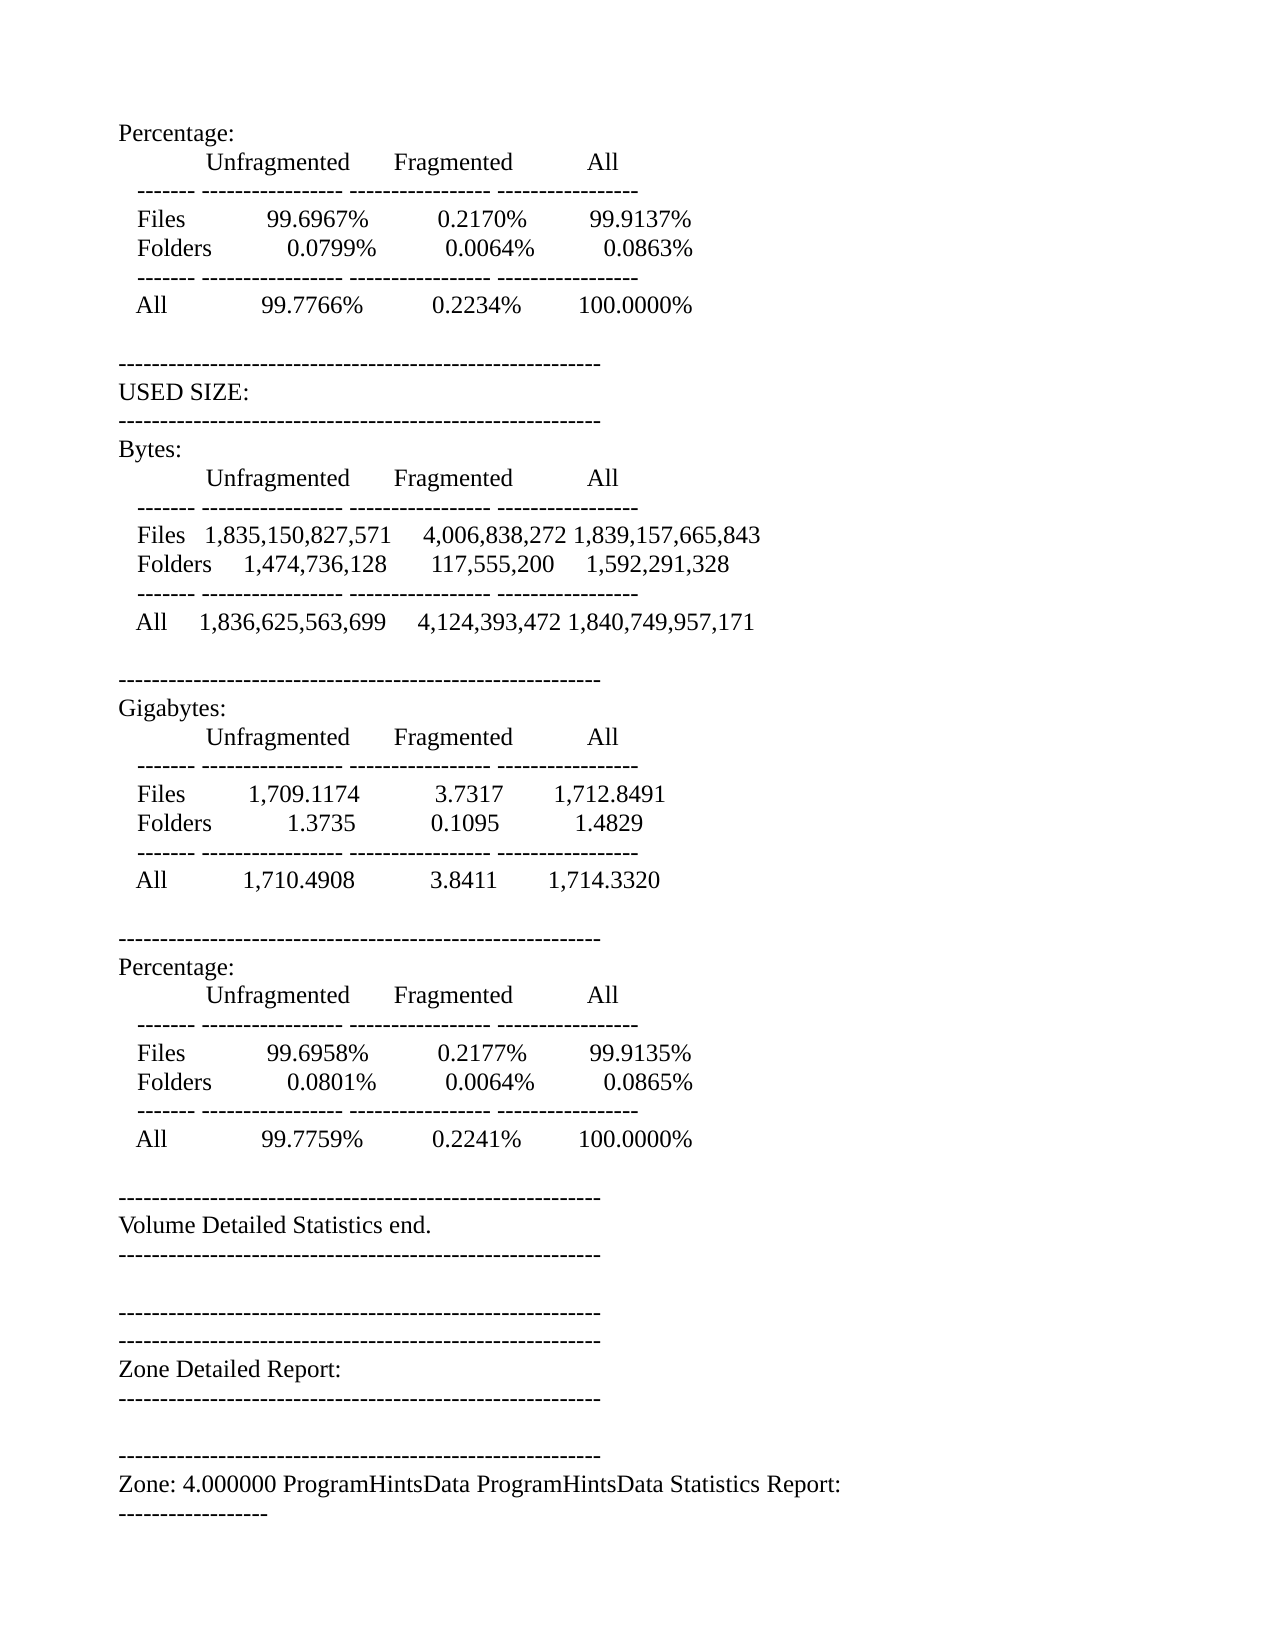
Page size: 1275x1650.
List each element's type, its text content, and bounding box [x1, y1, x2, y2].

text All 99.7766% 0.2234% 100.0000% [118, 291, 1157, 319]
text ------------------ [118, 1498, 1157, 1527]
text Bytes: [118, 434, 1157, 463]
text ---------------------------------------------------------- [118, 923, 1157, 952]
text USED SIZE: [118, 377, 1157, 406]
text ---------------------------------------------------------- [118, 1441, 1157, 1469]
text ------- ----------------- ----------------- ----------------- [118, 262, 1157, 291]
text Unfragmented Fragmented All [118, 981, 1157, 1009]
text Folders 0.0801% 0.0064% 0.0865% [118, 1067, 1157, 1096]
text Gigabytes: [118, 693, 1157, 722]
text All 1,836,625,563,699 4,124,393,472 1,840,749,957,171 [118, 607, 1157, 636]
text Unfragmented Fragmented All [118, 722, 1157, 751]
text All 1,710.4908 3.8411 1,714.3320 [118, 866, 1157, 894]
text ------- ----------------- ----------------- ----------------- [118, 837, 1157, 866]
text ------- ----------------- ----------------- ----------------- [118, 578, 1157, 607]
text Zone Detailed Report: [118, 1354, 1157, 1383]
text Percentage: [118, 118, 1157, 147]
text ---------------------------------------------------------- [118, 1326, 1157, 1354]
text Zone: 4.000000 ProgramHintsData ProgramHintsData Statistics Report: [118, 1469, 1157, 1498]
text Folders 1,474,736,128 117,555,200 1,592,291,328 [118, 549, 1157, 578]
text Folders 1.3735 0.1095 1.4829 [118, 808, 1157, 837]
text Files 1,835,150,827,571 4,006,838,272 1,839,157,665,843 [118, 521, 1157, 549]
text ---------------------------------------------------------- [118, 1182, 1157, 1211]
text ---------------------------------------------------------- [118, 1383, 1157, 1412]
text Unfragmented Fragmented All [118, 463, 1157, 492]
text ------- ----------------- ----------------- ----------------- [118, 751, 1157, 779]
text ---------------------------------------------------------- [118, 406, 1157, 434]
text ---------------------------------------------------------- [118, 1239, 1157, 1268]
text ------- ----------------- ----------------- ----------------- [118, 1009, 1157, 1038]
text Percentage: [118, 952, 1157, 981]
text ---------------------------------------------------------- [118, 664, 1157, 693]
text ---------------------------------------------------------- [118, 1297, 1157, 1326]
text ------- ----------------- ----------------- ----------------- [118, 1096, 1157, 1124]
text ------- ----------------- ----------------- ----------------- [118, 492, 1157, 521]
text Files 1,709.1174 3.7317 1,712.8491 [118, 779, 1157, 808]
text All 99.7759% 0.2241% 100.0000% [118, 1124, 1157, 1153]
text Volume Detailed Statistics end. [118, 1211, 1157, 1239]
text Unfragmented Fragmented All [118, 147, 1157, 176]
text Files 99.6967% 0.2170% 99.9137% [118, 204, 1157, 233]
text ------- ----------------- ----------------- ----------------- [118, 176, 1157, 204]
text Files 99.6958% 0.2177% 99.9135% [118, 1038, 1157, 1067]
text Folders 0.0799% 0.0064% 0.0863% [118, 233, 1157, 262]
text ---------------------------------------------------------- [118, 348, 1157, 377]
